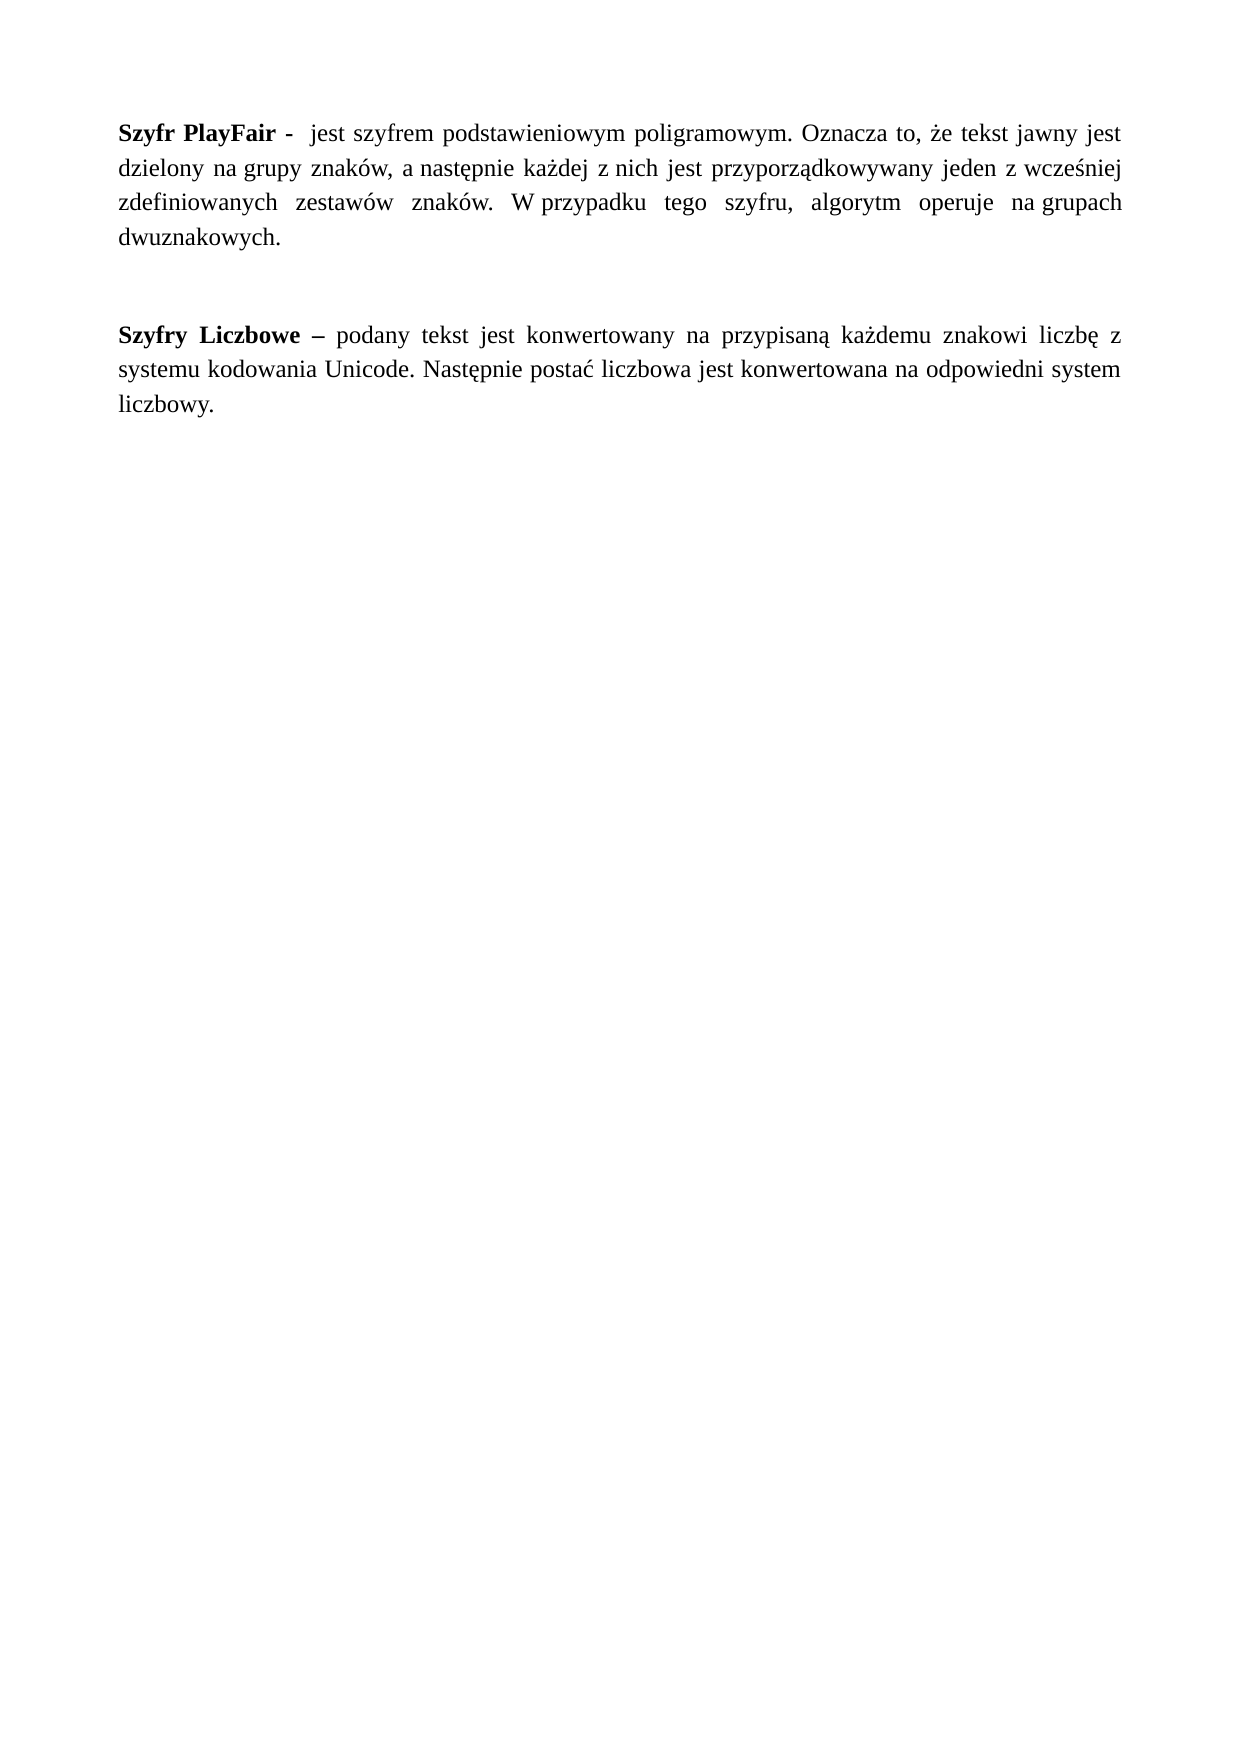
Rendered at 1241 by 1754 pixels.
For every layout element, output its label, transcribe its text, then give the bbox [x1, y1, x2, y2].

text Szyfr PlayFair - jest szyfrem podstawieniowym poligramowym. Oznacza to, że tekst jawny jest dzielony na grupy znaków, a następnie każdej z nich jest przyporządkowywany jeden z wcześniej zdefiniowanych zestawów znaków. W przypadku tego szyfru, algorytm operuje na grupach dwuznakowych. [118, 118, 1122, 250]
text Szyfry Liczbowe – podany tekst jest konwertowany na przypisaną każdemu znakowi liczbę z systemu kodowania Unicode. Następnie postać liczbowa jest konwertowana na odpowiedni system liczbowy. [118, 320, 1122, 417]
